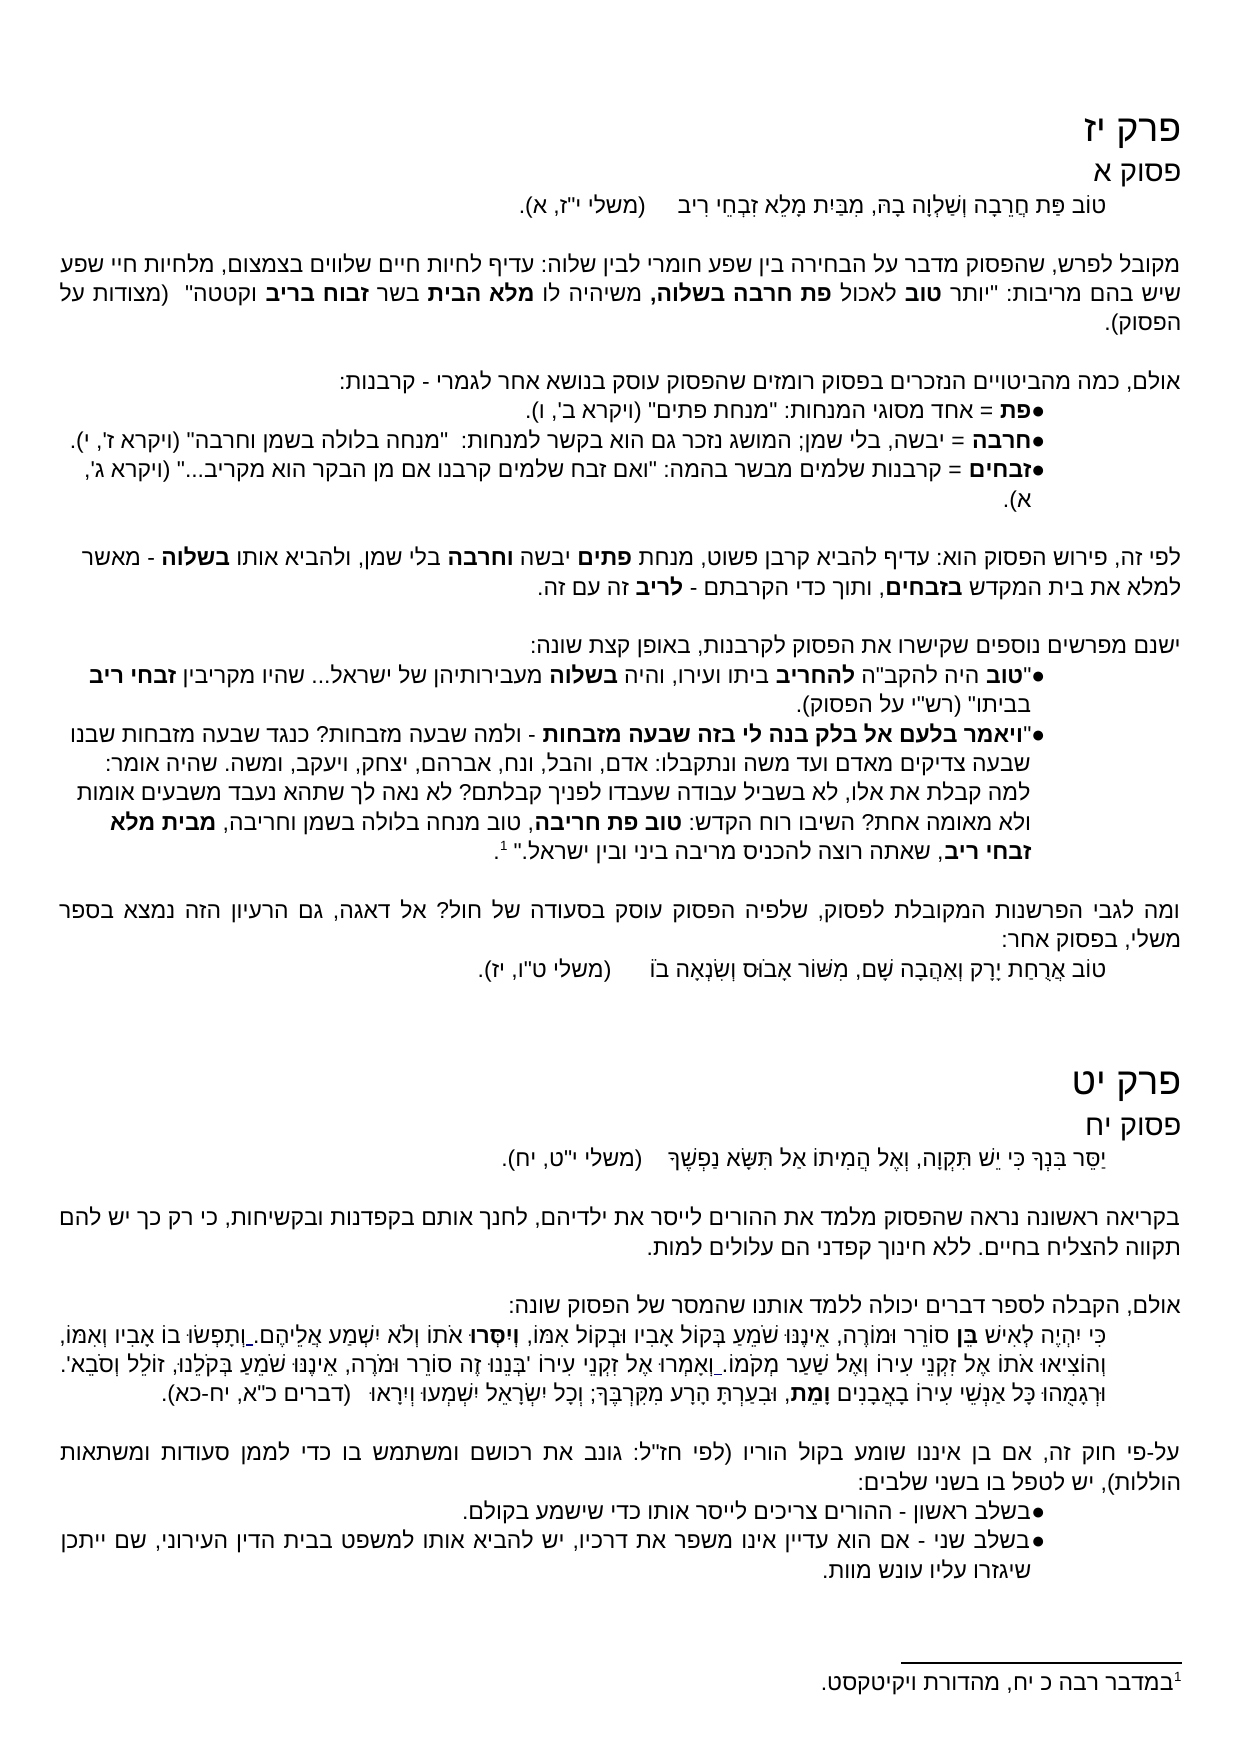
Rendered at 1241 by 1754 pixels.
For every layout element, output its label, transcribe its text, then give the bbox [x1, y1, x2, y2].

list בשלב שני - אם הוא עדיין אינו משפר את דרכיו, יש להביא אותו למשפט בבית הדין העירוני, שם ייתכן שיגזרו עליו עונש מוות. [59, 1528, 1069, 1583]
list פת = אחד מסוגי המנחות: "מנחת פתים" (ויקרא ב', ו). [59, 398, 1069, 424]
list במדבר רבה כ יח, מהדורת ויקיטקסט. [59, 1669, 1181, 1695]
text אולם, הקבלה לספר דברים יכולה ללמד אותנו שהמסר של הפסוק שונה: [59, 1293, 1181, 1318]
text פרק יז [59, 107, 1181, 149]
text טוֹב פַּת חֲרֵבָה וְשַׁלְוָה בָהּ, מִבַּיִת מָלֵא זִבְחֵי רִיב (משלי י"ז, א). [59, 193, 1106, 218]
list חרבה = יבשה, בלי שמן; המושג נזכר גם הוא בקשר למנחות: "מנחה בלולה בשמן וחרבה" (ויקרא ז', י). [59, 428, 1069, 453]
text לפי זה, פירוש הפסוק הוא: עדיף להביא קרבן פשוט, מנחת פתים יבשה וחרבה בלי שמן, ולהביא אותו בשלוה - מאשר למלא את בית המקדש בזבחים, ותוך כדי הקרבתם - לריב זה עם זה. [59, 545, 1181, 600]
text טוֹב אֲרֻחַת יָרָק וְאַהֲבָה שָׁם, מִשּׁוֹר אָבׁוּס וְשִׂנְאָה בׁוֹ (משלי ט"ו, יז). [59, 956, 1106, 982]
text פרק יט [59, 1061, 1181, 1102]
text בקריאה ראשונה נראה שהפסוק מלמד את ההורים לייסר את ילדיהם, לחנך אותם בקפדנות ובקשיחות, כי רק כך יש להם תקווה להצליח בחיים. ללא חינוך קפדני הם עלולים למות. [59, 1205, 1181, 1260]
text פסוק א [59, 155, 1181, 188]
text כִּי יִהְיֶה לְאִישׁ בֵּן סוֹרֵר וּמוֹרֶה, אֵינֶנּוּ שֹׁמֵעַ בְּקוֹל אָבִיו וּבְקוֹל אִמּוֹ, וְיִסְּרוּ אֹתוֹ וְלֹא יִשְׁמַע אֲלֵיהֶם. וְתָפְשׂוּ בוֹ אָבִיו וְאִמּוֹ, וְהוֹצִיאוּ אֹתוֹ אֶל זִקְנֵי עִירוֹ וְאֶל שַׁעַר מְקֹמוֹ. וְאָמְרוּ אֶל זִקְנֵי עִירוֹ 'בְּנֵנוּ זֶה סוֹרֵר וּמֹרֶה, אֵינֶנּוּ שֹׁמֵעַ בְּקֹלֵנוּ, זוֹלֵל וְסֹבֵא'. וּרְגָמֻהוּ כָּל אַנְשֵׁי עִירוֹ בָאֲבָנִים וָמֵת, וּבִעַרְתָּ הָרָע מִקִּרְבֶּךָ; וְכָל יִשְׂרָאֵל יִשְׁמְעוּ וְיִרָאוּ (דברים כ"א, יח-כא). [59, 1322, 1106, 1407]
text פסוק יח [59, 1109, 1181, 1141]
text על-פי חוק זה, אם בן איננו שומע בקול הוריו (לפי חז"ל: גונב את רכושם ומשתמש בו כדי לממן סעודות ומשתאות הוללות), יש לטפל בו בשני שלבים: [59, 1440, 1181, 1495]
text ישנם מפרשים נוספים שקישרו את הפסוק לקרבנות, באופן קצת שונה: [59, 633, 1181, 659]
text אולם, כמה מהביטויים הנזכרים בפסוק רומזים שהפסוק עוסק בנושא אחר לגמרי - קרבנות: [59, 369, 1181, 394]
list "טוב היה להקב"ה להחריב ביתו ועירו, והיה בשלוה מעבירותיהן של ישראל... שהיו מקריבין זבחי ריב בביתו" (רש"י על הפסוק). [59, 663, 1069, 718]
list בשלב ראשון - ההורים צריכים לייסר אותו כדי שישמע בקולם. [59, 1498, 1069, 1524]
list "ויאמר בלעם אל בלק בנה לי בזה שבעה מזבחות - ולמה שבעה מזבחות? כנגד שבעה מזבחות שבנו שבעה צדיקים מאדם ועד משה ונתקבלו: אדם, והבל, ונח, אברהם, יצחק, ויעקב, ומשה. שהיה אומר: למה קבלת את אלו, לא בשביל עבודה שעבדו לפניך קבלתם? לא נאה לך שתהא נעבד משבעים אומות ולא מאומה אחת? השיבו רוח הקדש: טוב פת חריבה, טוב מנחה בלולה בשמן וחריבה, מבית מלא זבחי ריב, שאתה רוצה להכניס מריבה ביני ובין ישראל." . [59, 721, 1069, 864]
text ומה לגבי הפרשנות המקובלת לפסוק, שלפיה הפסוק עוסק בסעודה של חול? אל דאגה, גם הרעיון הזה נמצא בספר משלי, בפסוק אחר: [59, 898, 1181, 953]
text יַסֵּר בִּנְךָ כִּי יֵשׁ תִּקְוָה, וְאֶל הֲמִיתוֹ אַל תִּשָּׂא נַפְשֶׁךָ (משלי י"ט, יח). [59, 1146, 1106, 1172]
list זבחים = קרבנות שלמים מבשר בהמה: "ואם זבח שלמים קרבנו אם מן הבקר הוא מקריב..." (ויקרא ג', א). [59, 457, 1069, 512]
text מקובל לפרש, שהפסוק מדבר על הבחירה בין שפע חומרי לבין שלוה: עדיף לחיות חיים שלווים בצמצום, מלחיות חיי שפע שיש בהם מריבות: "יותר טוב לאכול פת חרבה בשלוה, משיהיה לו מלא הבית בשר זבוח בריב וקטטה" (מצודות על הפסוק). [59, 251, 1181, 336]
